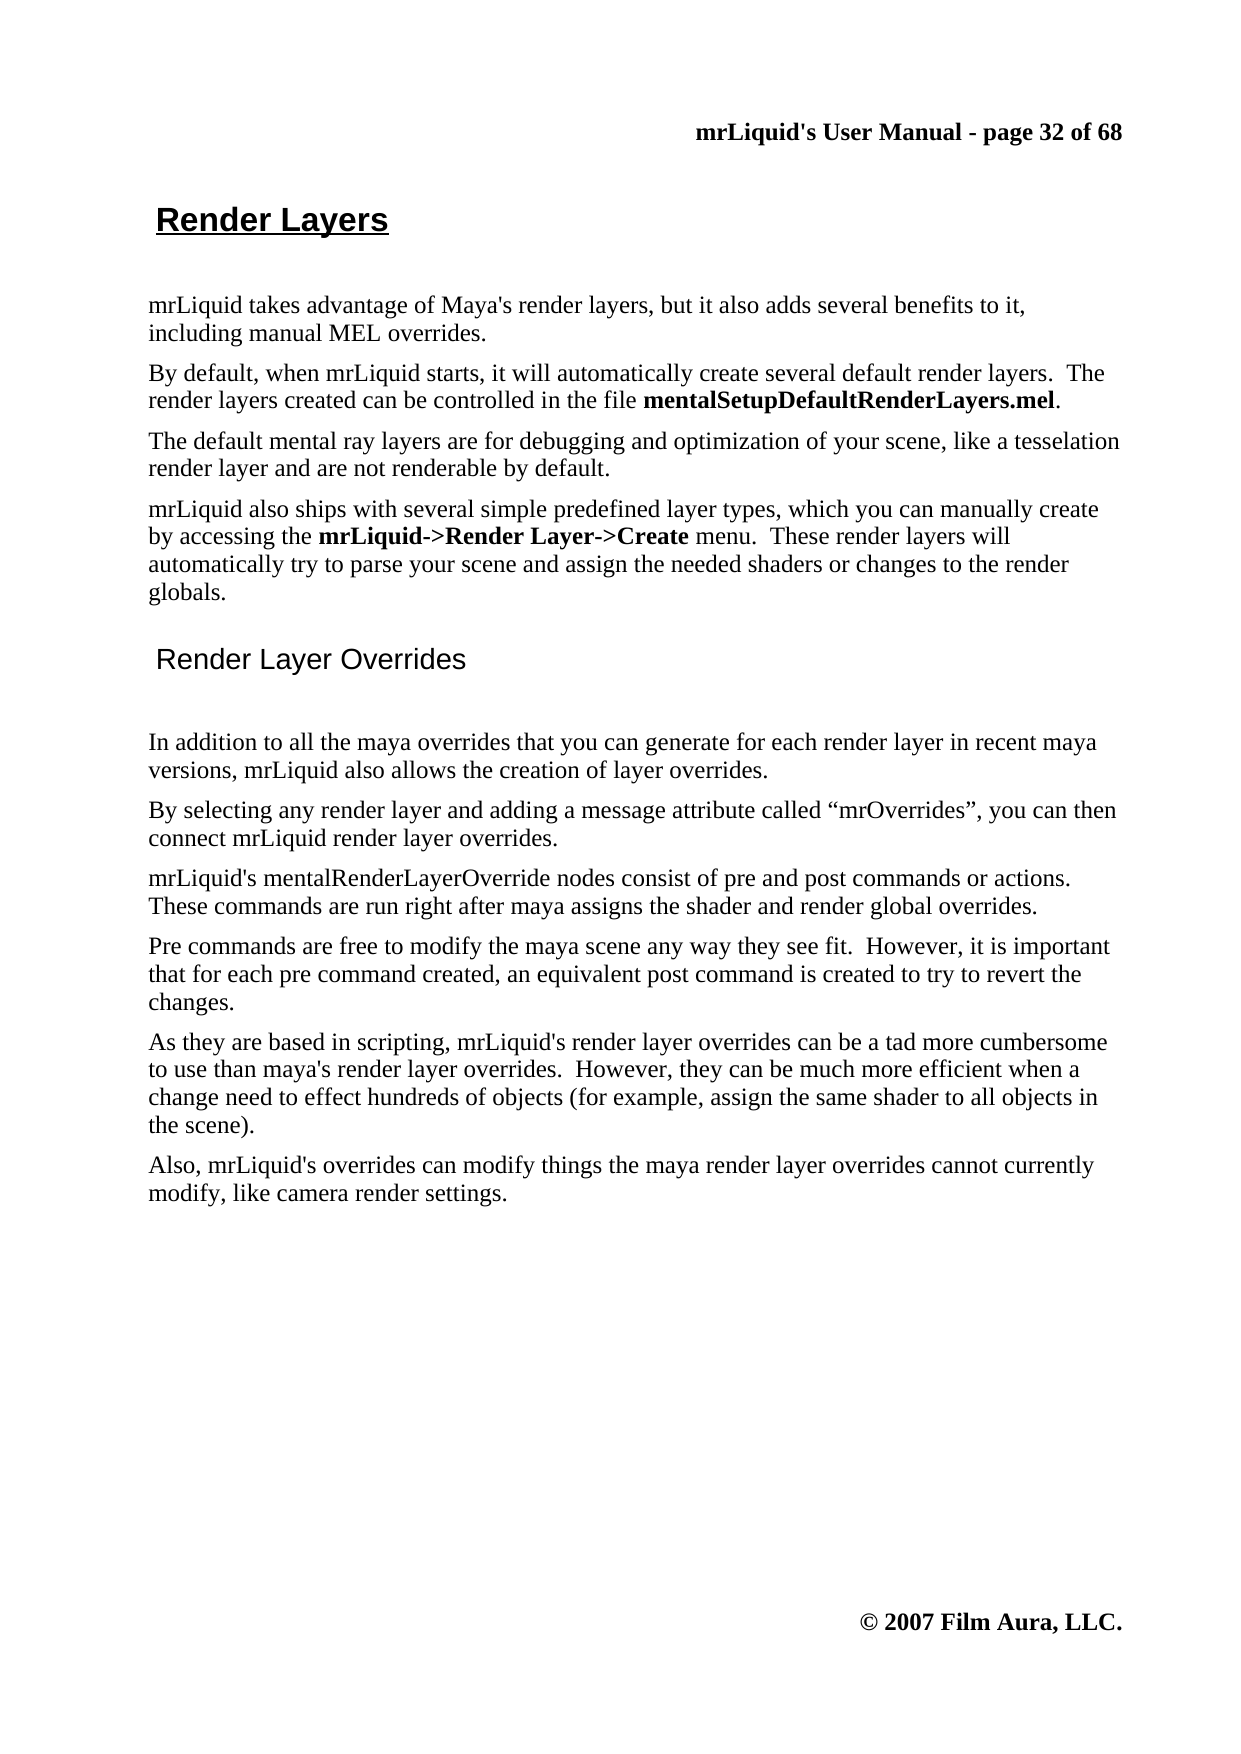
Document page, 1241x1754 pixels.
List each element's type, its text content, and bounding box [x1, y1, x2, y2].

text mrLiquid also ships with several simple predefined layer types, which you can manually create by accessing the mrLiquid->Render Layer->Create menu. These render layers will automatically try to parse your scene and assign the needed shaders or changes to the render globals. [148, 495, 1122, 606]
text Pre commands are free to modify the maya scene any way they see fit. However, it is important that for each pre command created, an equivalent post command is created to try to revert the changes. [148, 932, 1122, 1015]
subtitle Render Layers [118, 201, 1122, 238]
text By default, when mrLiquid starts, it will automatically create several default render layers. The render layers created can be controlled in the file mentalSetupDefaultRenderLayers.mel. [148, 359, 1122, 414]
text mrLiquid's mentalRenderLayerOverride nodes consist of pre and post commands or actions. These commands are run right after maya assigns the shader and render global overrides. [148, 864, 1122, 920]
text In addition to all the maya overrides that you can generate for each render layer in recent maya versions, mrLiquid also allows the creation of layer overrides. [148, 728, 1122, 784]
text The default mental ray layers are for debugging and optimization of your scene, like a tesselation render layer and are not renderable by default. [148, 427, 1122, 482]
text As they are based in scripting, mrLiquid's render layer overrides can be a tad more cumbersome to use than maya's render layer overrides. However, they can be much more efficient when a change need to effect hundreds of objects (for example, assign the same shader to all objects in the scene). [148, 1028, 1122, 1139]
text mrLiquid takes advantage of Maya's render layers, but it also adds several benefits to it, including manual MEL overrides. [148, 291, 1122, 346]
text By selecting any render layer and adding a message attribute called “mrOverrides”, you can then connect mrLiquid render layer overrides. [148, 796, 1122, 852]
text Also, mrLiquid's overrides can modify things the maya render layer overrides cannot currently modify, like camera render settings. [148, 1151, 1122, 1207]
subtitle Render Layer Overrides [118, 643, 1122, 676]
